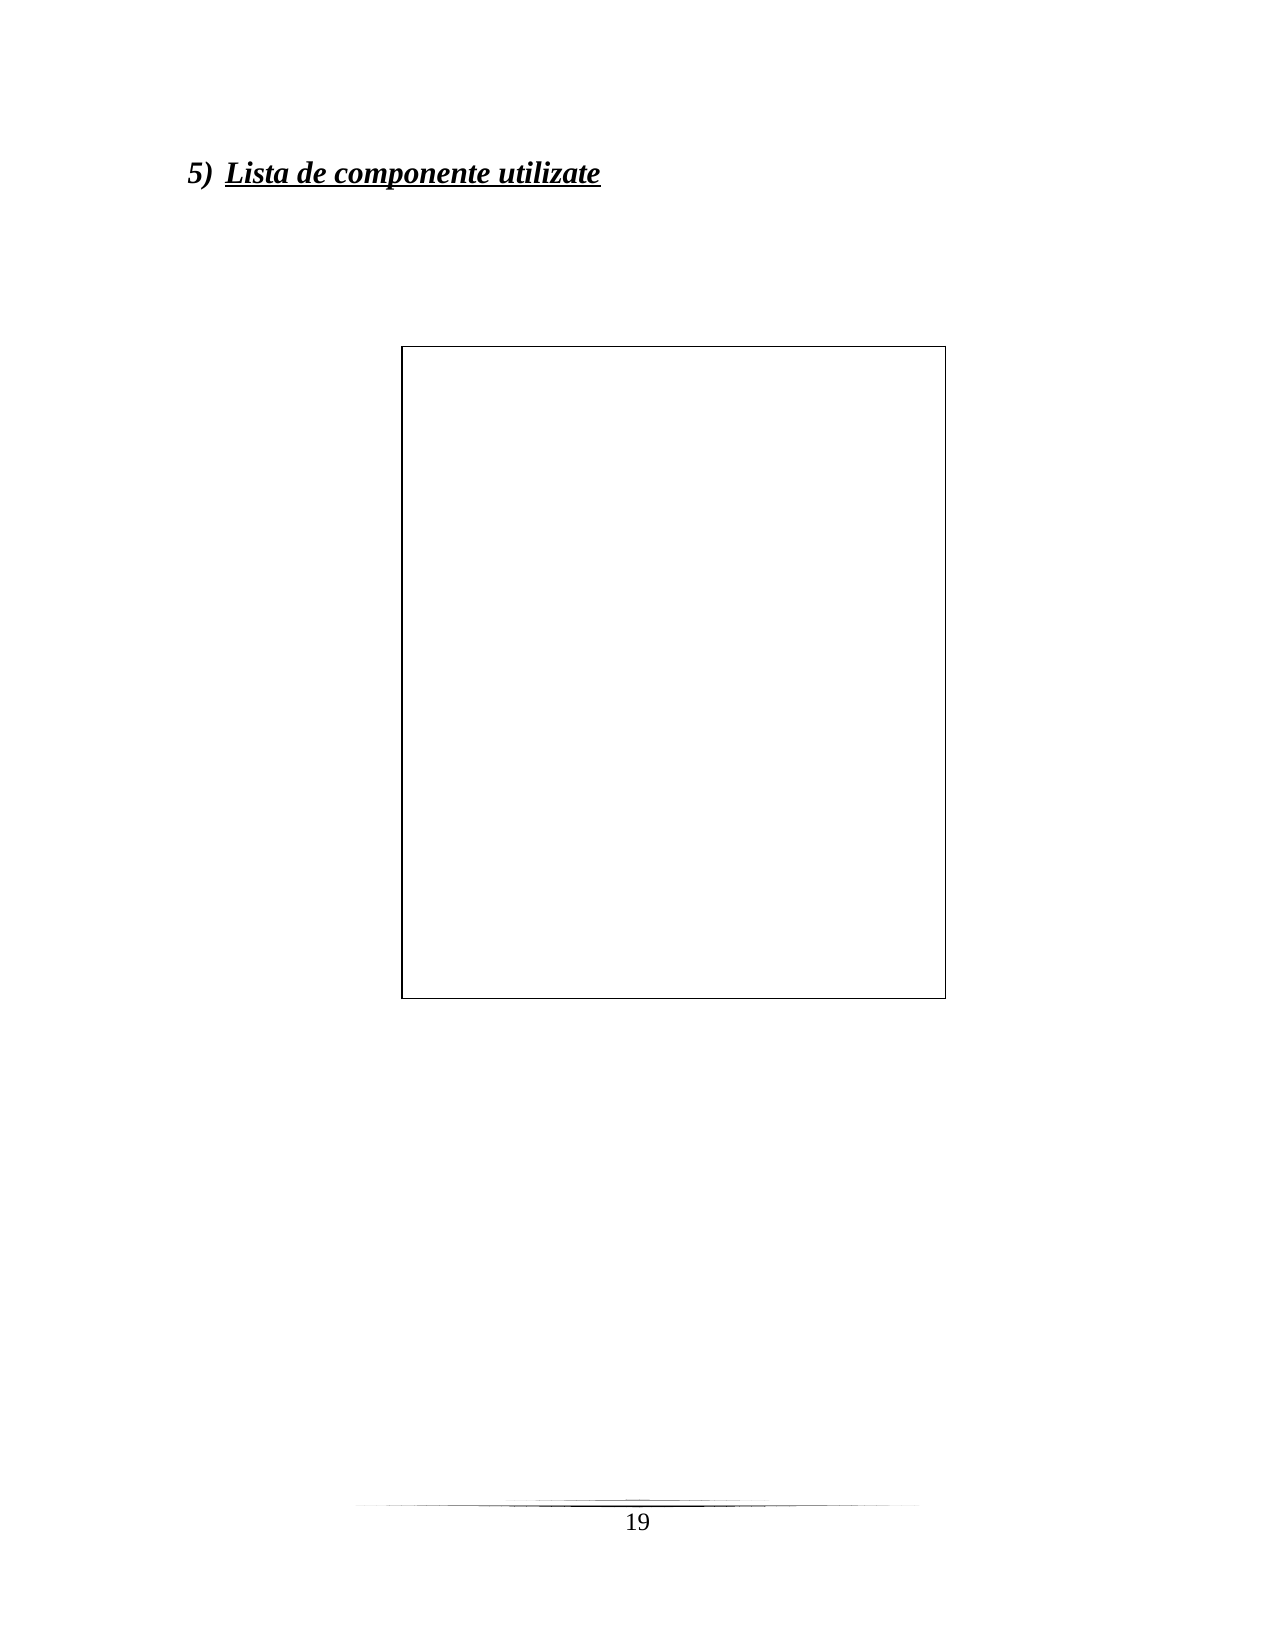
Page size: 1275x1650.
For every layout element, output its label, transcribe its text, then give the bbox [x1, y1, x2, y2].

list Unitate de decizie (etaje, func_etaje, main) [946, 949, 1125, 978]
list Afișor 7 segmente [946, 787, 1125, 816]
subtitle Lista de componente utilizate [187, 154, 1125, 190]
list Registru de memorare [946, 734, 1125, 762]
list Demultiplexor [946, 572, 1125, 601]
list Divizor de frecvență [946, 518, 1125, 547]
list Comparator [946, 411, 1125, 439]
list Numărător [946, 626, 1125, 655]
list Uși_main [946, 895, 1125, 924]
list Bistabil D [946, 357, 1125, 385]
list Decodificator [946, 464, 1125, 493]
list Porți logice [946, 841, 1125, 870]
list Codificator prioritar [946, 680, 1125, 708]
